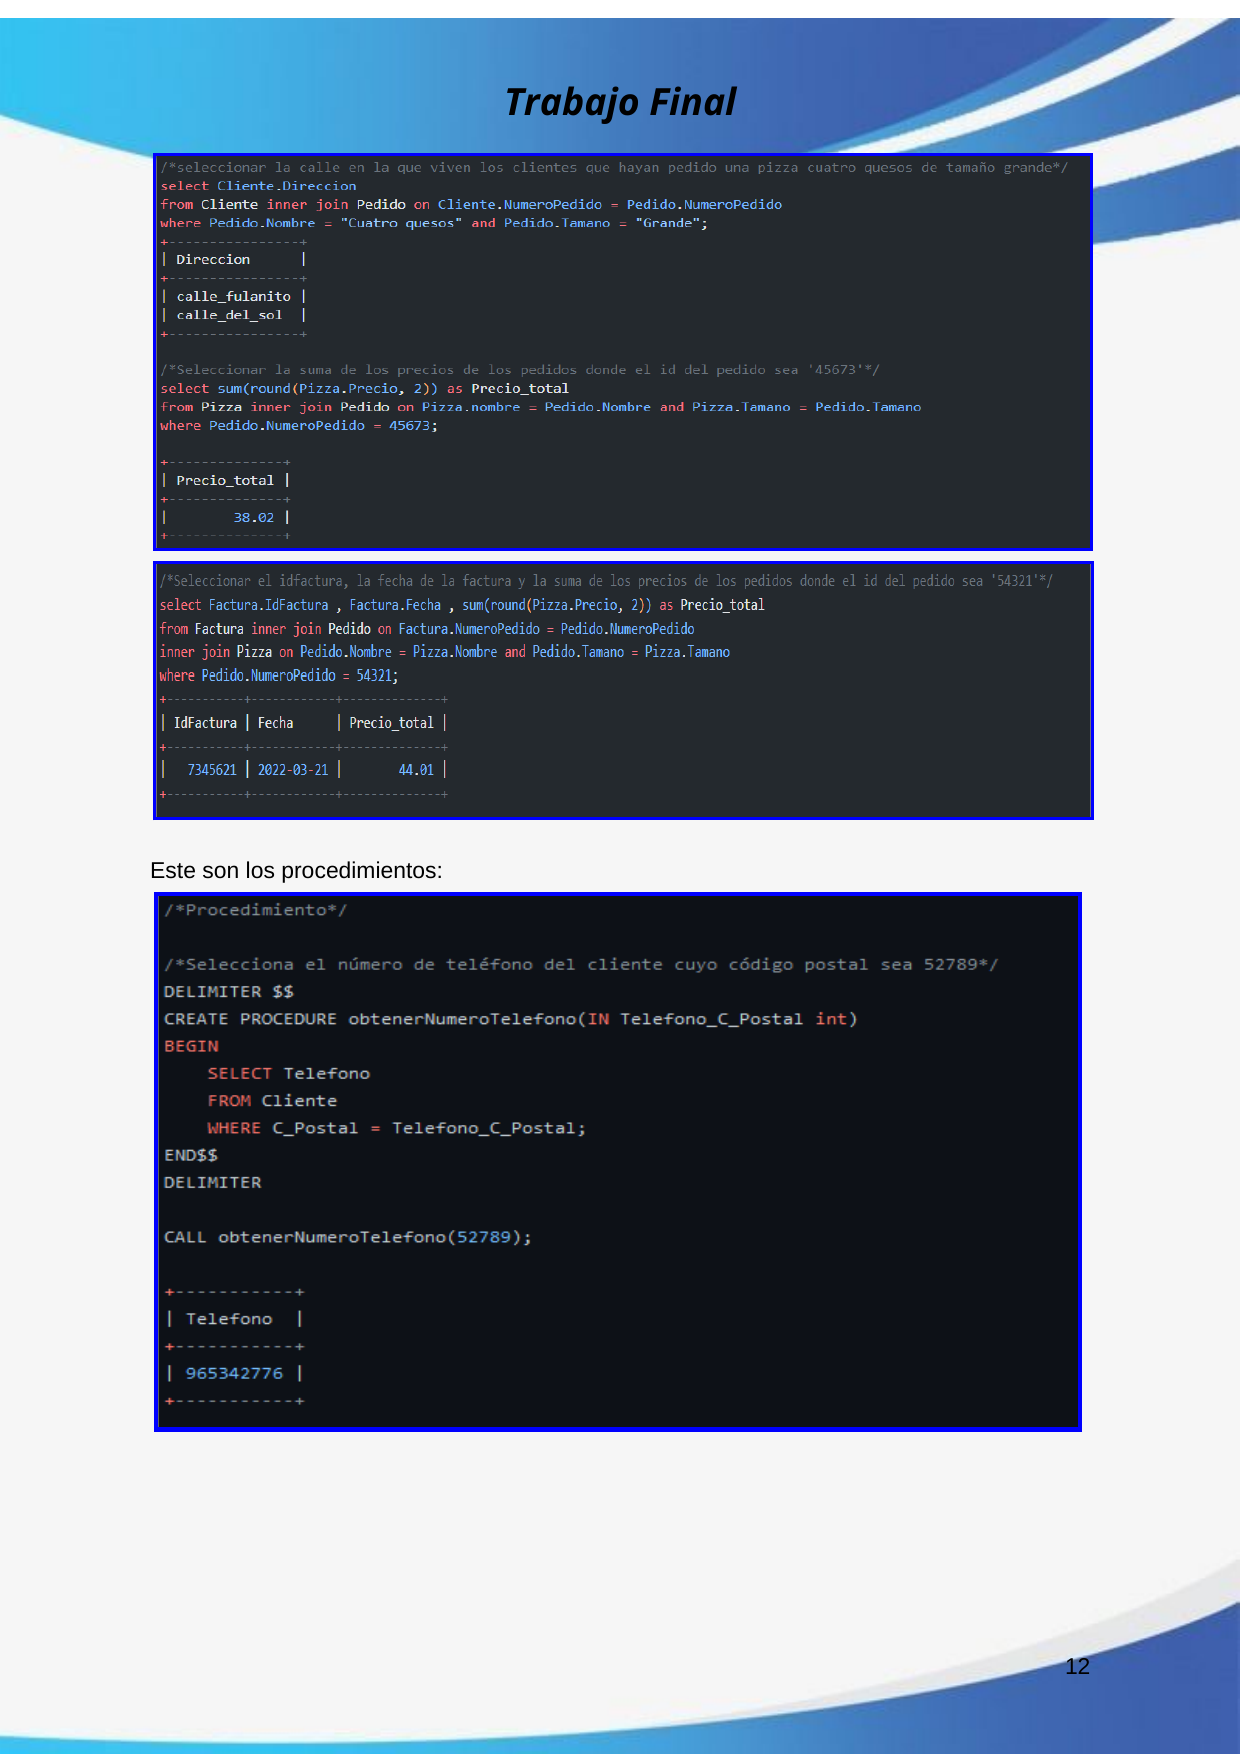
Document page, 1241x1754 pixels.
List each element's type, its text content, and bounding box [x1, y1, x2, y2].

text Este son los procedimientos: [150, 857, 1090, 884]
picture [0, 18, 1240, 1754]
